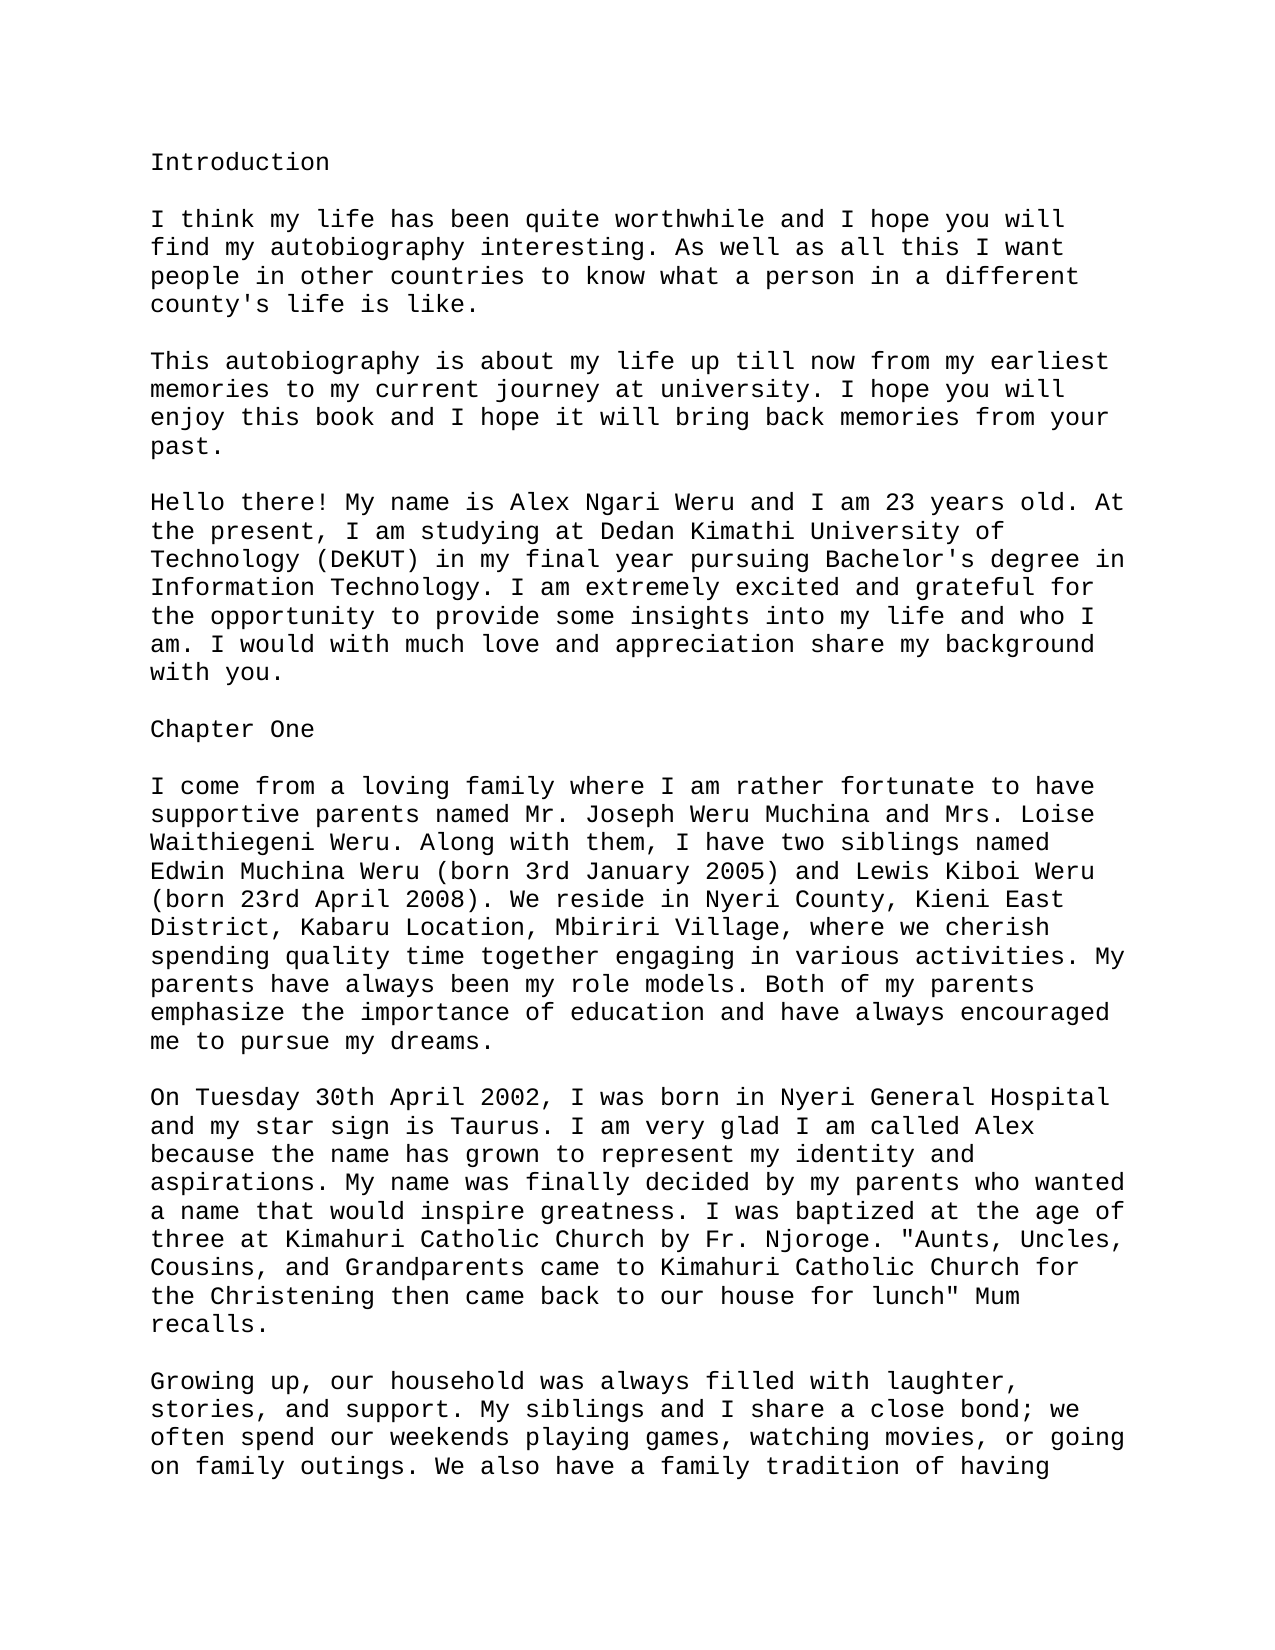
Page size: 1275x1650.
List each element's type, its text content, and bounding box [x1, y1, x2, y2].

text Chapter One [150, 717, 1125, 745]
text I come from a loving family where I am rather fortunate to have supportive parents named Mr. Joseph Weru Muchina and Mrs. Loise Waithiegeni Weru. Along with them, I have two siblings named Edwin Muchina Weru (born 3rd January 2005) and Lewis Kiboi Weru (born 23rd April 2008). We reside in Nyeri County, Kieni East District, Kabaru Location, Mbiriri Village, where we cherish spending quality time together engaging in various activities. My parents have always been my role models. Both of my parents emphasize the importance of education and have always encouraged me to pursue my dreams. [150, 773, 1125, 1057]
text Introduction [150, 150, 1125, 178]
text This autobiography is about my life up till now from my earliest memories to my current journey at university. I hope you will enjoy this book and I hope it will bring back memories from your past. [150, 348, 1125, 462]
text Hello there! My name is Alex Ngari Weru and I am 23 years old. At the present, I am studying at Dedan Kimathi University of Technology (DeKUT) in my final year pursuing Bachelor's degree in Information Technology. I am extremely excited and grateful for the opportunity to provide some insights into my life and who I am. I would with much love and appreciation share my background with you. [150, 490, 1125, 688]
text I think my life has been quite worthwhile and I hope you will find my autobiography interesting. As well as all this I want people in other countries to know what a person in a different county's life is like. [150, 207, 1125, 320]
text Growing up, our household was always filled with laughter, stories, and support. My siblings and I share a close bond; we often spend our weekends playing games, watching movies, or going on family outings. We also have a family tradition of having [150, 1368, 1125, 1482]
text On Tuesday 30th April 2002, I was born in Nyeri General Hospital and my star sign is Taurus. I am very glad I am called Alex because the name has grown to represent my identity and aspirations. My name was finally decided by my parents who wanted a name that would inspire greatness. I was baptized at the age of three at Kimahuri Catholic Church by Fr. Njoroge. "Aunts, Uncles, Cousins, and Grandparents came to Kimahuri Catholic Church for the Christening then came back to our house for lunch" Mum recalls. [150, 1085, 1125, 1340]
